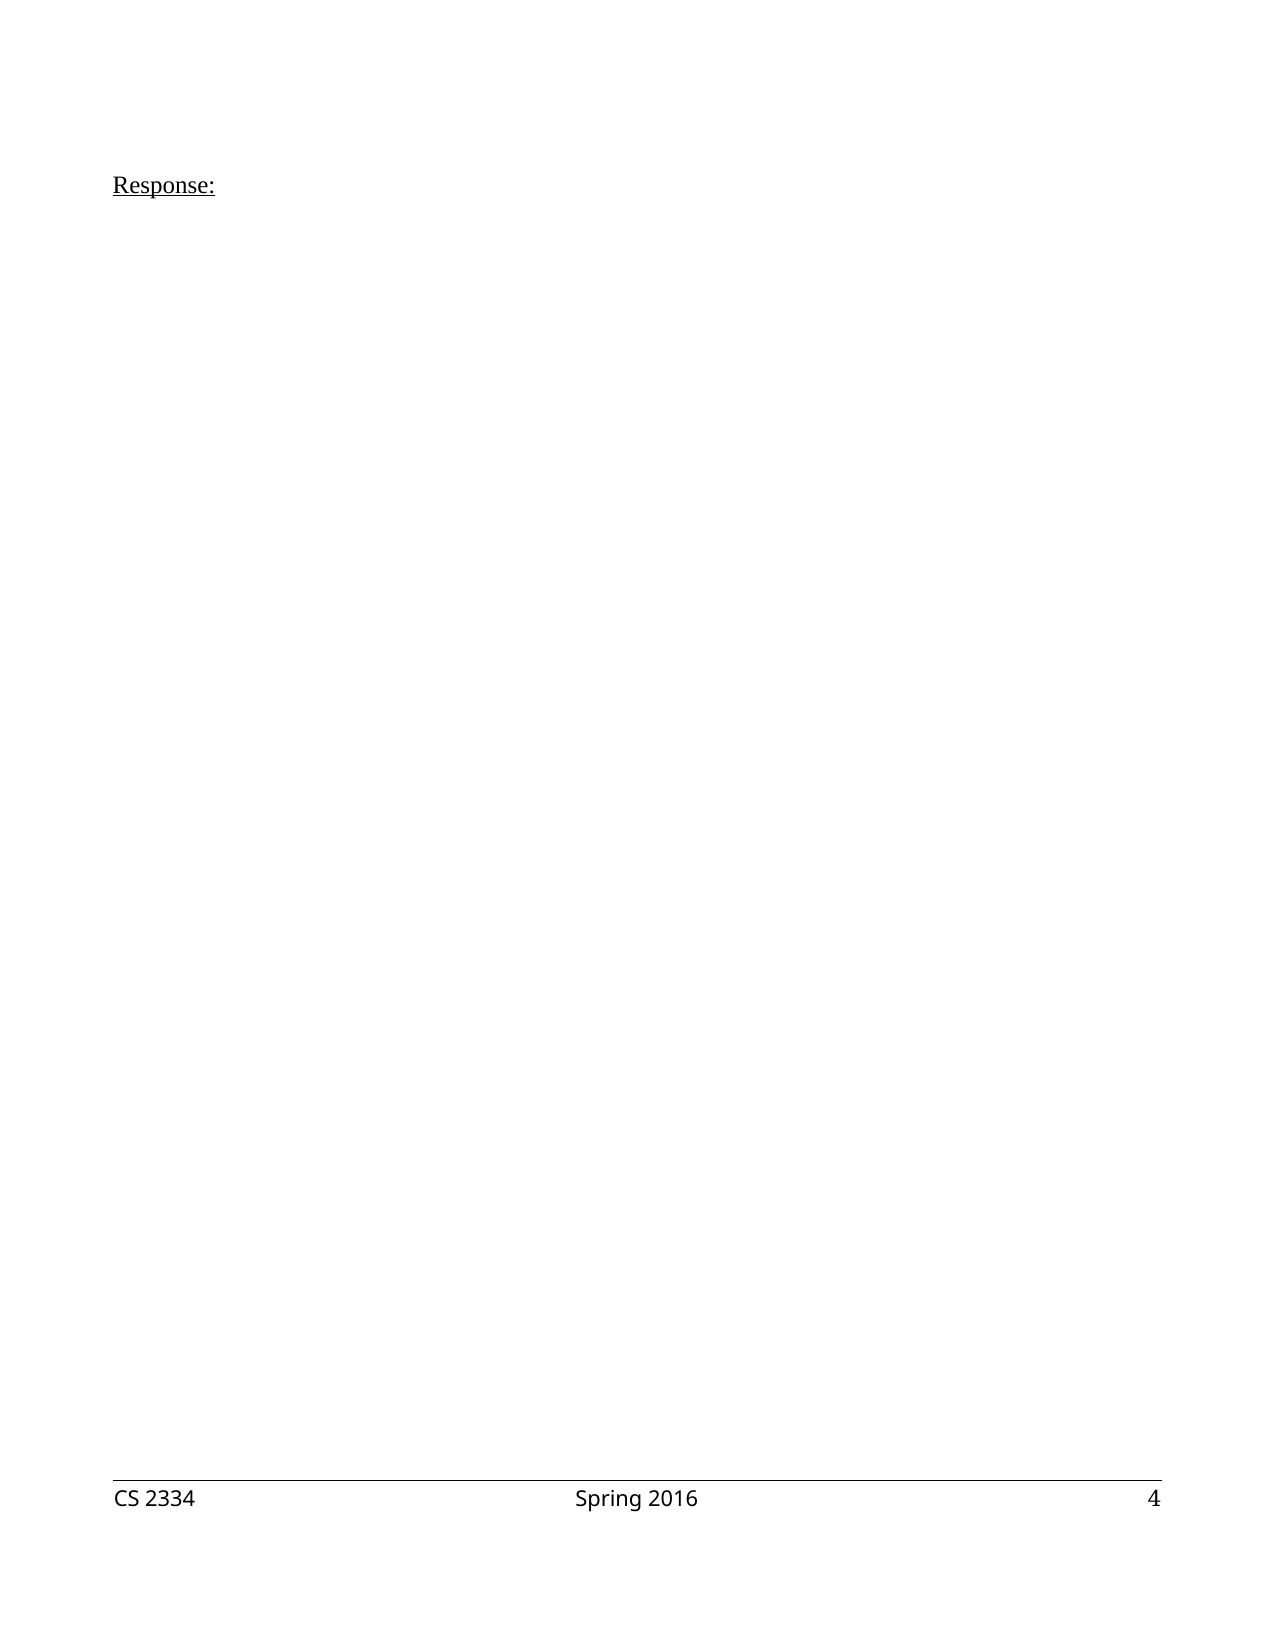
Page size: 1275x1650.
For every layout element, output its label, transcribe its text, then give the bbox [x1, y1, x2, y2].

text Response: [112, 170, 1162, 198]
